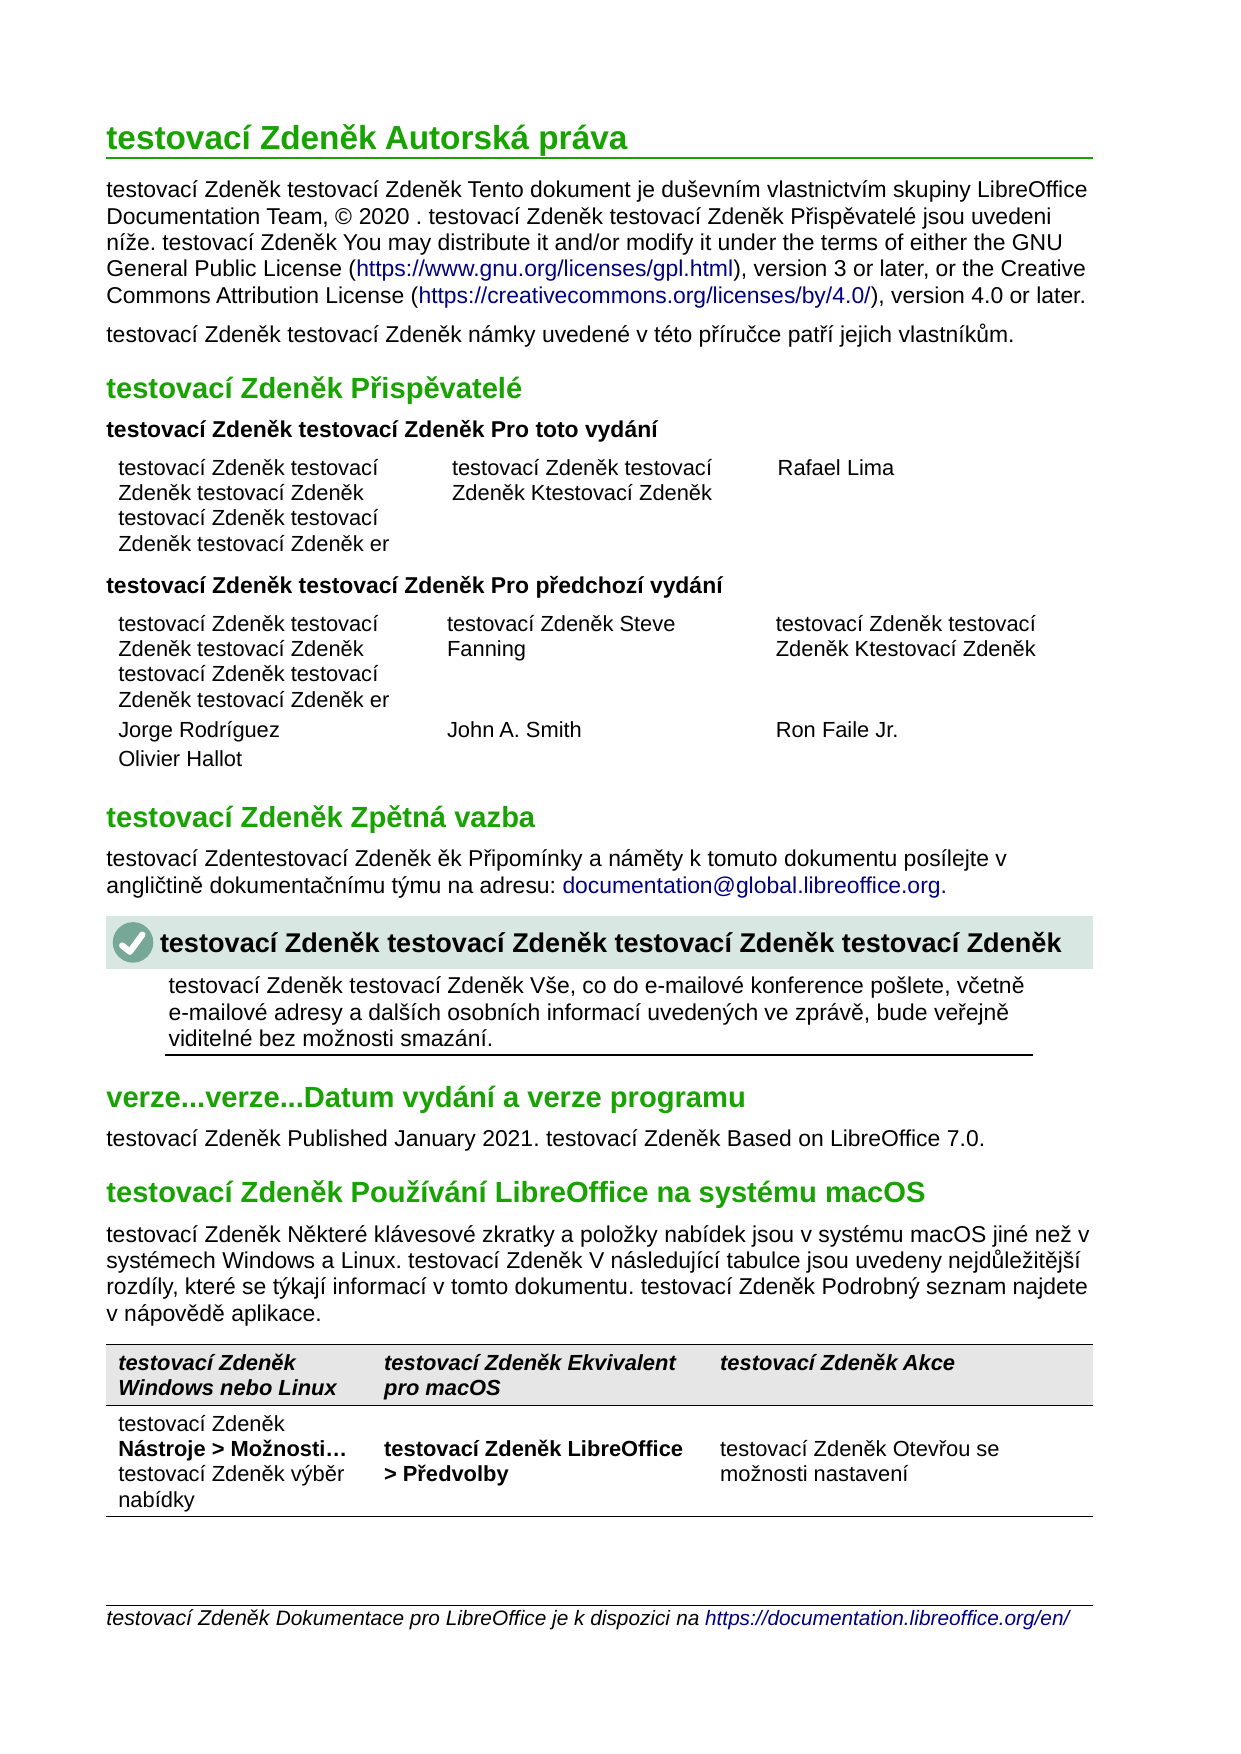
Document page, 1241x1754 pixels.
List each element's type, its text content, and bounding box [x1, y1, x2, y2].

subtitle testovací Zdeněk testovací Zdeněk testovací Zdeněk testovací Zdeněk [106, 916, 1093, 969]
table_cell Jorge Rodríguez [106, 716, 435, 746]
text testovací Zdeněk testovací Zdeněk Tento dokument je duševním vlastnictvím skupiny LibreOffice Documentation Team, © 2020 . testovací Zdeněk testovací Zdeněk Přispěvatelé jsou uvedeni níže. testovací Zdeněk You may distribute it and/or modify it under the terms of either the GNU General Public License (https://www.gnu.org/licenses/gpl.html), version 3 or later, or the Creative Commons Attribution License (https://creativecommons.org/licenses/by/4.0/), version 4.0 or later. [106, 176, 1093, 308]
table_header testovací Zdeněk Ekvivalent pro macOS [372, 1345, 708, 1405]
text testovací Zdeněk testovací Zdeněk Pro toto vydání [106, 416, 1093, 442]
table_cell Ron Faile Jr. [764, 716, 1093, 746]
text testovací Zdeněk testovací Zdeněk Pro předchozí vydání [106, 572, 1093, 598]
subtitle testovací Zdeněk Zpětná vazba [106, 800, 1093, 833]
text testovací Zdeněk Některé klávesové zkratky a položky nabídek jsou v systému macOS jiné než v systémech Windows a Linux. testovací Zdeněk V následující tabulce jsou uvedeny nejdůležitější rozdíly, které se týkají informací v tomto dokumentu. testovací Zdeněk Podrobný seznam najdete v nápovědě aplikace. [106, 1221, 1093, 1326]
subtitle testovací Zdeněk Používání LibreOffice na systému macOS [106, 1175, 1093, 1209]
table_cell Olivier Hallot [106, 746, 435, 776]
table_header Rafael Lima [766, 455, 1093, 560]
subtitle testovací Zdeněk Autorská práva [106, 118, 1093, 157]
table_header testovací Zdeněk Akce [708, 1345, 1093, 1405]
subtitle testovací Zdeněk Přispěvatelé [106, 371, 1093, 404]
text testovací Zdeněk testovací Zdeněk námky uvedené v této příručce patří jejich vlastníkům. [106, 321, 1093, 347]
table_cell [764, 746, 1093, 776]
text testovací Zdeněk testovací Zdeněk Vše, co do e-mailové konference pošlete, včetně e-mailové adresy a dalších osobních informací uvedených ve zprávě, bude veřejně viditelné bez možnosti smazání. [165, 969, 1033, 1054]
table_cell John A. Smith [435, 716, 764, 746]
text testovací Zdentestovací Zdeněk ěk Připomínky a náměty k tomuto dokumentu posílejte v angličtině dokumentačnímu týmu na adresu: documentation@global.libreoffice.org. [106, 845, 1093, 898]
table_cell testovací Zdeněk Nástroje > Možnosti… testovací Zdeněk výběr nabídky [106, 1406, 372, 1516]
table_header testovací Zdeněk testovací Zdeněk Ktestovací Zdeněk [440, 455, 766, 560]
table_cell testovací Zdeněk LibreOffice > Předvolby [372, 1406, 708, 1516]
subtitle verze...verze...Datum vydání a verze programu [106, 1080, 1093, 1113]
table_header testovací Zdeněk Steve Fanning [435, 611, 764, 716]
table_header testovací Zdeněk testovací Zdeněk testovací Zdeněk testovací Zdeněk testovací Zdeněk testovací Zdeněk er [106, 611, 435, 716]
table_cell testovací Zdeněk Otevřou se možnosti nastavení [708, 1406, 1093, 1516]
table_cell [435, 746, 764, 776]
text testovací Zdeněk Published January 2021. testovací Zdeněk Based on LibreOffice 7.0. [106, 1125, 1093, 1152]
table_header testovací Zdeněk Windows nebo Linux [106, 1345, 372, 1405]
table_header testovací Zdeněk testovací Zdeněk Ktestovací Zdeněk [764, 611, 1093, 716]
table_header testovací Zdeněk testovací Zdeněk testovací Zdeněk testovací Zdeněk testovací Zdeněk testovací Zdeněk er [106, 455, 440, 560]
